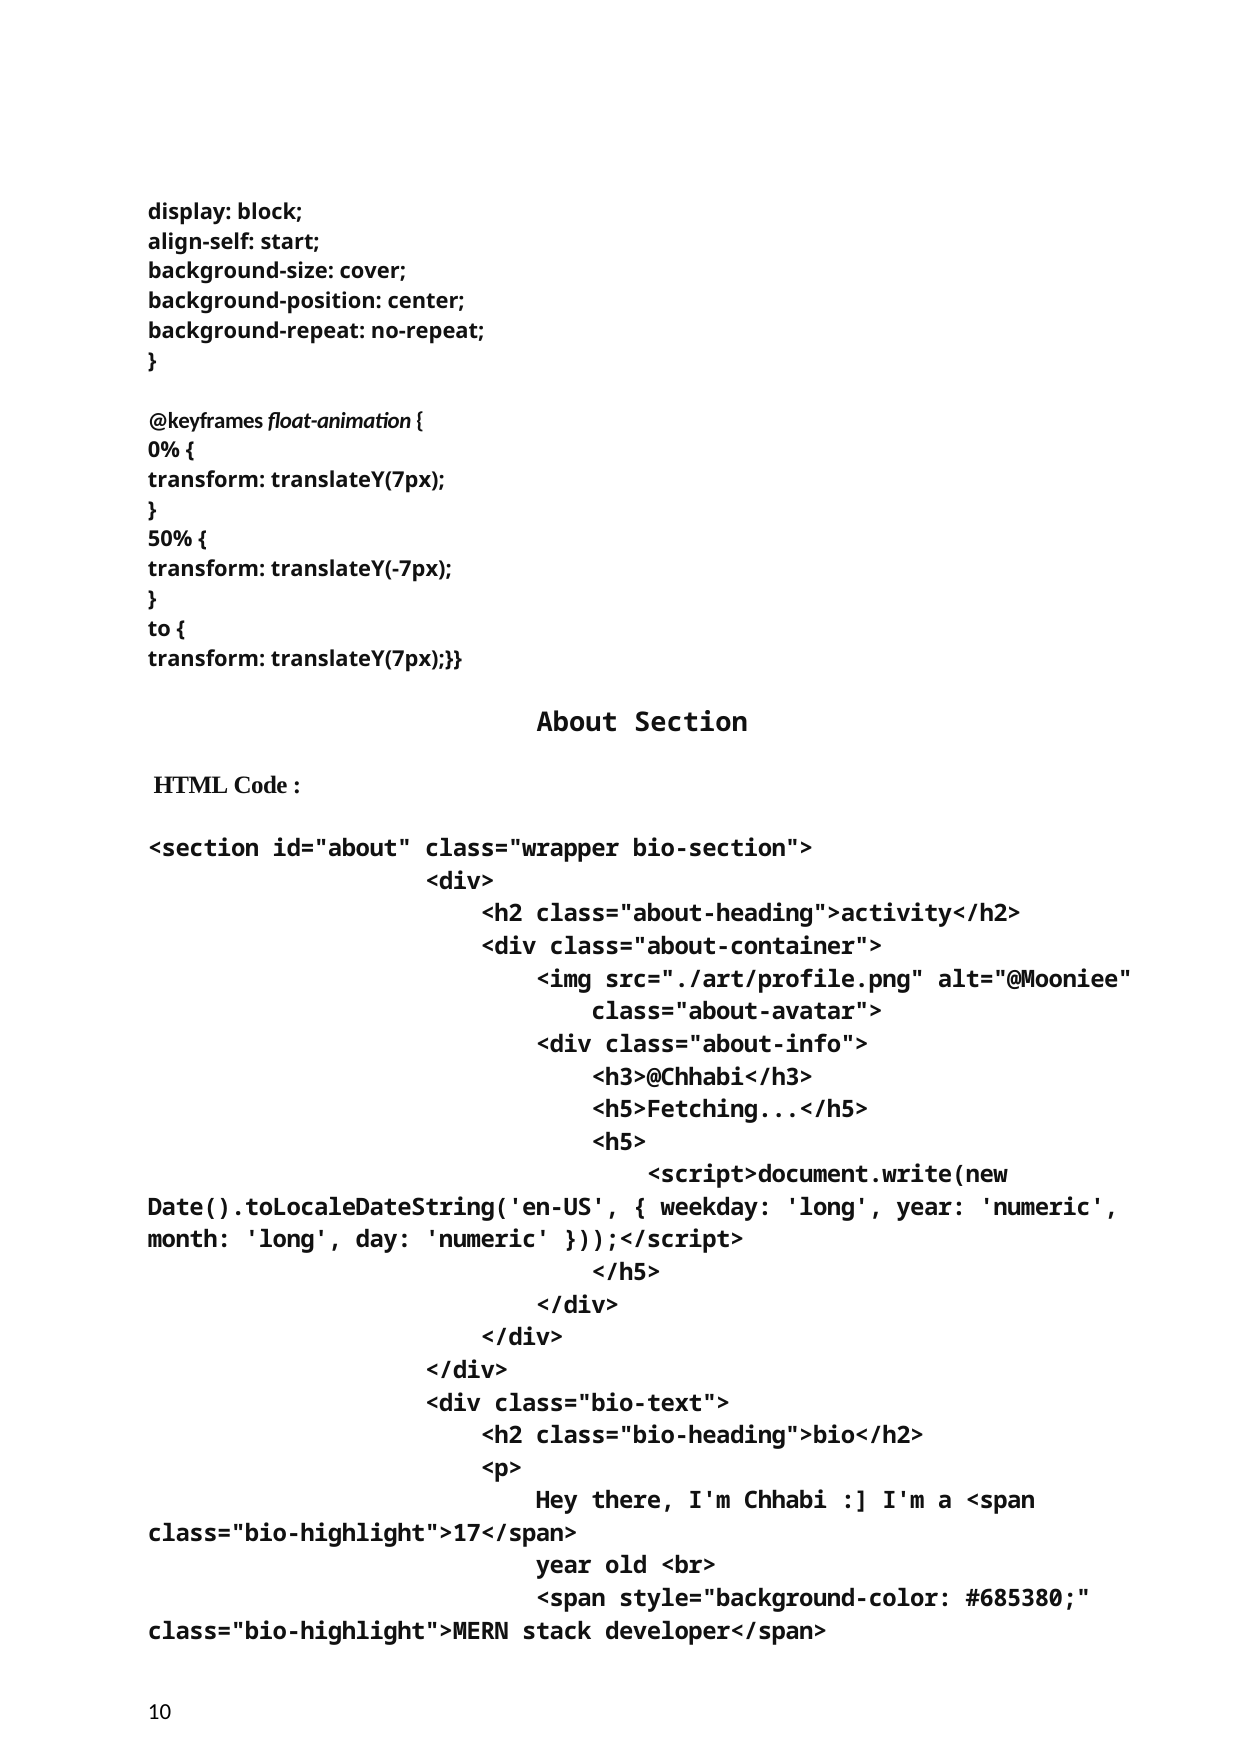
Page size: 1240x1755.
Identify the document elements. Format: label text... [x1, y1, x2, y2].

text About Section [148, 702, 1136, 739]
text <section id="about" class="wrapper bio-section"> [148, 831, 1136, 864]
text <h2 class="about-heading">activity</h2> [148, 896, 1136, 929]
text align-self: start; [148, 226, 1136, 255]
text <p> [148, 1451, 1136, 1483]
text } [148, 583, 1136, 613]
text background-position: center; [148, 285, 1136, 315]
text 0% { [148, 434, 1136, 464]
text background-repeat: no-repeat; [148, 315, 1136, 345]
text </div> [148, 1320, 1136, 1353]
text transform: translateY(7px);}} [148, 643, 1136, 672]
text </h5> [148, 1255, 1136, 1287]
text <h5>Fetching...</h5> [148, 1092, 1136, 1124]
text transform: translateY(-7px); [148, 553, 1136, 583]
text display: block; [148, 196, 1136, 226]
text @keyframes float-animation { [148, 404, 1136, 434]
text 50% { [148, 523, 1136, 553]
text <div class="bio-text"> [148, 1385, 1136, 1418]
text <div class="about-info"> [148, 1027, 1136, 1059]
text Hey there, I'm Chhabi :] I'm a <span class="bio-highlight">17</span> [148, 1483, 1136, 1548]
text year old <br> [148, 1548, 1136, 1581]
text background-size: cover; [148, 255, 1136, 285]
text <h3>@Chhabi</h3> [148, 1059, 1136, 1092]
text to { [148, 613, 1136, 643]
text <span style="background-color: #685380;" class="bio-highlight">MERN stack developer</span> [148, 1581, 1136, 1646]
text <h5> [148, 1124, 1136, 1157]
text <img src="./art/profile.png" alt="@Mooniee" [148, 961, 1136, 994]
text <h2 class="bio-heading">bio</h2> [148, 1418, 1136, 1451]
text transform: translateY(7px); [148, 464, 1136, 494]
text <div class="about-container"> [148, 929, 1136, 961]
text <script>document.write(new Date().toLocaleDateString('en-US', { weekday: 'long', year: 'numeric', month: 'long', day: 'numeric' }));</script> [148, 1157, 1136, 1255]
text } [148, 494, 1136, 523]
text HTML Code : [148, 769, 1136, 798]
text <div> [148, 864, 1136, 896]
text </div> [148, 1353, 1136, 1385]
text </div> [148, 1287, 1136, 1320]
text class="about-avatar"> [148, 994, 1136, 1027]
text } [148, 345, 1136, 374]
